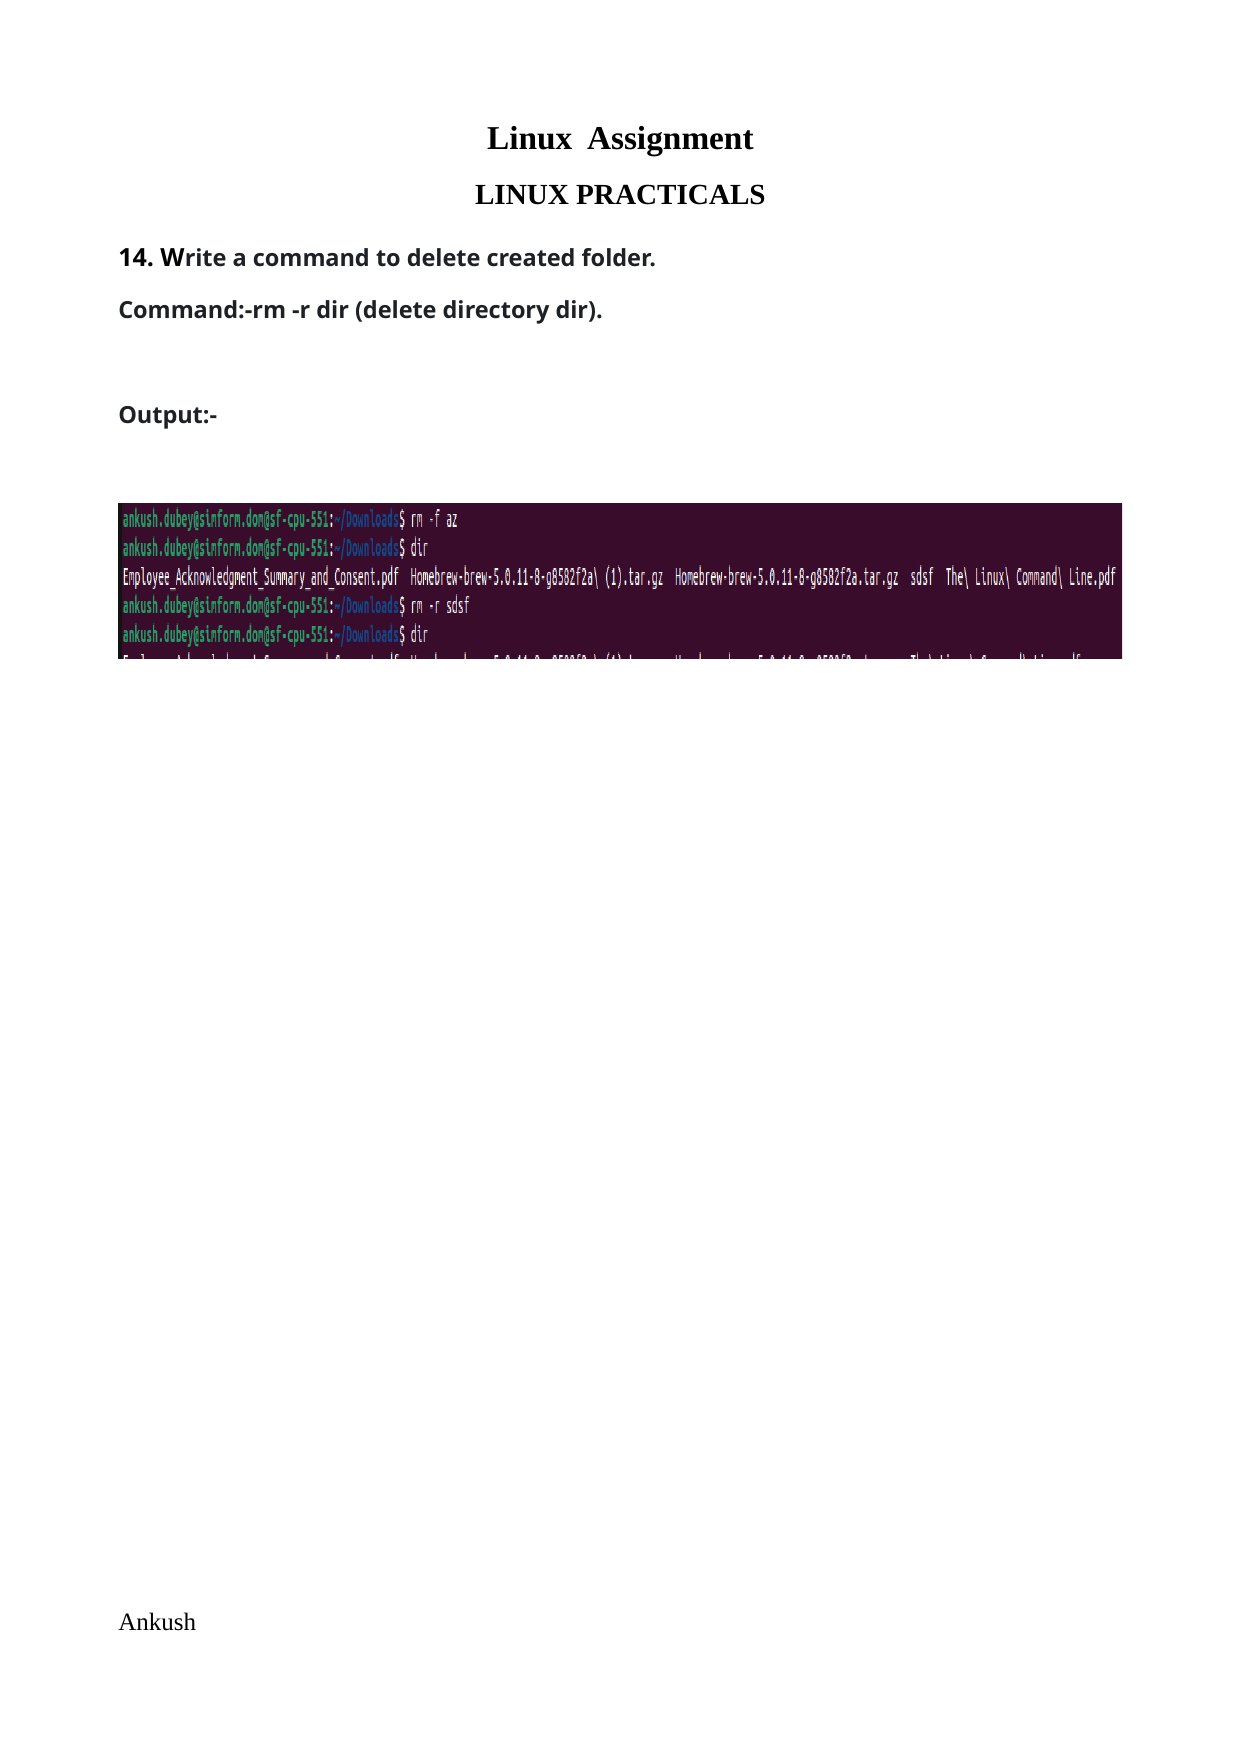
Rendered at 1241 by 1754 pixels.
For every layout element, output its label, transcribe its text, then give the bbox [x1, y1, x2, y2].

text Output:- [118, 399, 1122, 431]
text Command:-rm -r dir (delete directory dir). [118, 293, 1122, 326]
picture [118, 503, 1123, 659]
text 14. Write a command to delete created folder. [118, 240, 1122, 274]
